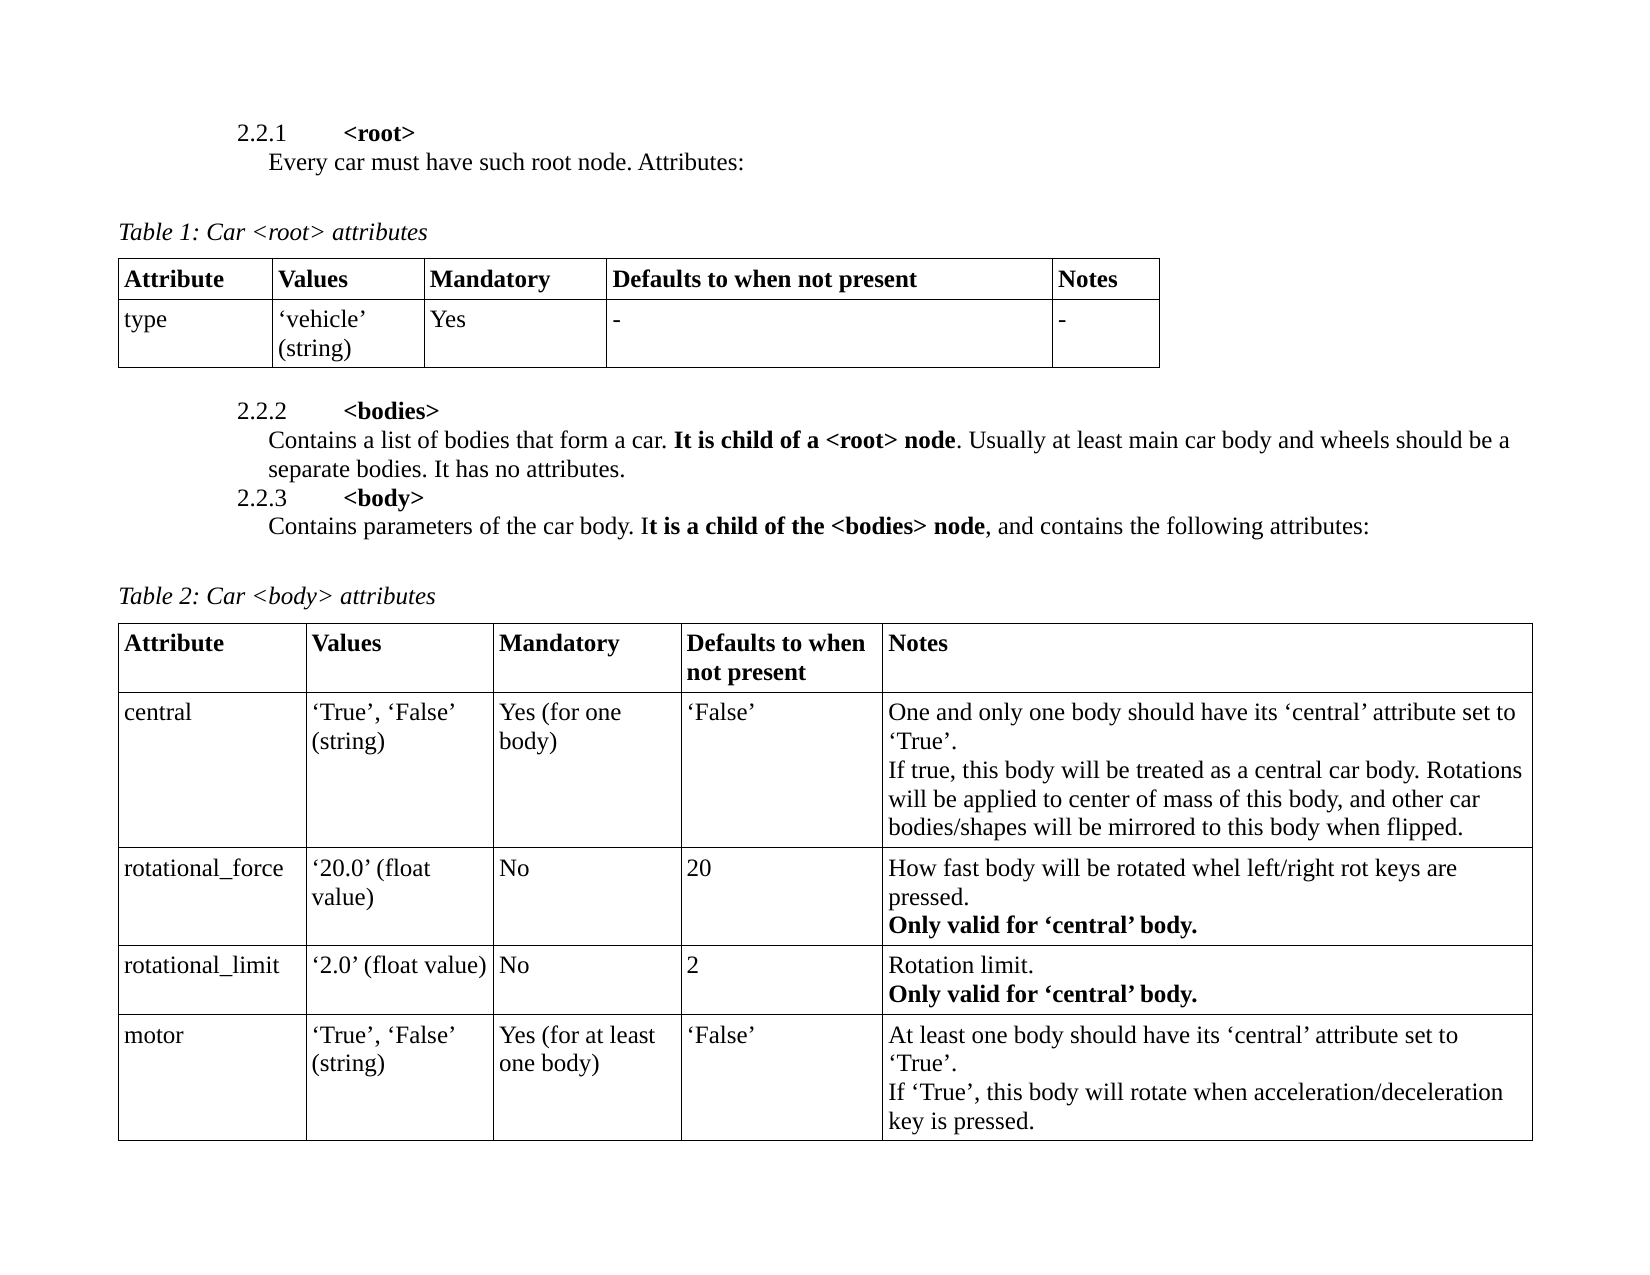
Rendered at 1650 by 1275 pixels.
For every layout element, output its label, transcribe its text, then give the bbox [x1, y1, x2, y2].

table_cell ‘2.0’ (float value) [307, 946, 493, 1014]
table_header Notes [883, 624, 1532, 692]
table_cell - [1053, 300, 1159, 367]
table_cell ‘False’ [682, 693, 882, 847]
table_cell At least one body should have its ‘central’ attribute set to ‘True’. If ‘True’, this body will rotate when acceleration/deceleration key is pressed. [883, 1015, 1532, 1140]
list <body> Contains parameters of the car body. It is a child of the <bodies> node, and contains the following attributes: [231, 483, 1532, 569]
table_header Defaults to when not present [682, 624, 882, 692]
table_cell How fast body will be rotated whel left/right rot keys are pressed. Only valid for ‘central’ body. [883, 848, 1532, 945]
table_header Attribute [119, 259, 272, 298]
list <root> Every car must have such root node. Attributes: [231, 118, 1532, 204]
table_cell Rotation limit. Only valid for ‘central’ body. [883, 946, 1532, 1014]
list <bodies> Contains a list of bodies that form a car. It is child of a <root> node. Usually at least main car body and wheels should be a separate bodies. It has no attributes. [231, 396, 1532, 483]
table_cell motor [119, 1015, 306, 1140]
text Table 2: Car <body> attributes [118, 581, 1532, 610]
table_cell ‘True’, ‘False’ (string) [307, 693, 493, 847]
table_cell Yes (for one body) [494, 693, 681, 847]
table_cell - [607, 300, 1052, 367]
table_cell One and only one body should have its ‘central’ attribute set to ‘True’. If true, this body will be treated as a central car body. Rotations will be applied to center of mass of this body, and other car bodies/shapes will be mirrored to this body when flipped. [883, 693, 1532, 847]
table_header Values [307, 624, 493, 692]
table_header Defaults to when not present [607, 259, 1052, 298]
table_cell Yes [425, 300, 606, 367]
table_cell type [119, 300, 272, 367]
table_header Values [273, 259, 424, 298]
table_cell rotational_force [119, 848, 306, 945]
table_cell rotational_limit [119, 946, 306, 1014]
table_cell central [119, 693, 306, 847]
table_cell Yes (for at least one body) [494, 1015, 681, 1140]
table_cell No [494, 946, 681, 1014]
table_cell ‘False’ [682, 1015, 882, 1140]
table_header Mandatory [494, 624, 681, 692]
table_cell 2 [682, 946, 882, 1014]
table_header Notes [1053, 259, 1159, 298]
table_cell ‘20.0’ (float value) [307, 848, 493, 945]
table_header Mandatory [425, 259, 606, 298]
table_cell ‘True’, ‘False’ (string) [307, 1015, 493, 1140]
table_header Attribute [119, 624, 306, 692]
table_cell 20 [682, 848, 882, 945]
table_cell No [494, 848, 681, 945]
table_cell ‘vehicle’ (string) [273, 300, 424, 367]
text Table 1: Car <root> attributes [118, 217, 1532, 246]
